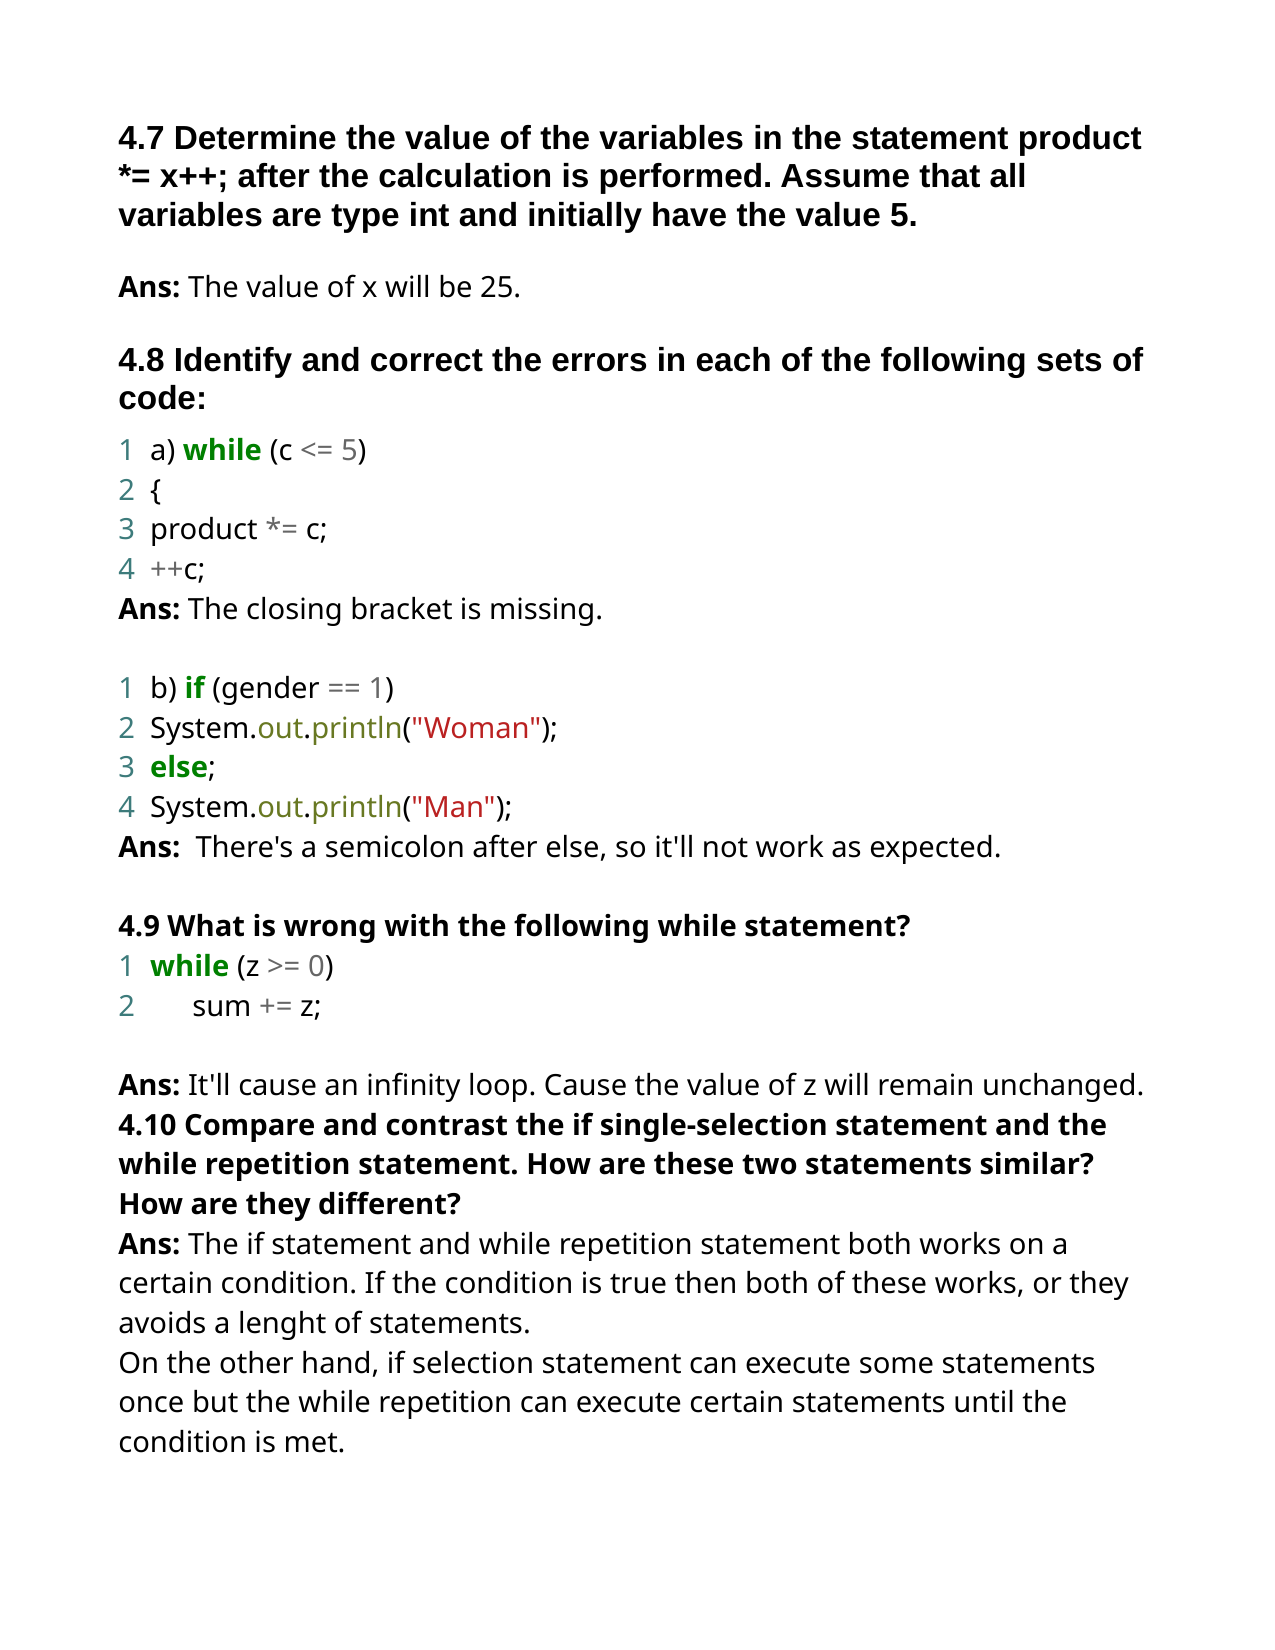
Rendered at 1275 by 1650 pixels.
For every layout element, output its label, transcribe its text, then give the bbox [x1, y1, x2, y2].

subtitle 4.8 Identify and correct the errors in each of the following sets of code: [118, 340, 1157, 417]
text Ans: The closing bracket is missing. [118, 588, 1157, 628]
text Ans: There's a semicolon after else, so it'll not work as expected. [118, 826, 1157, 866]
text 4.10 Compare and contrast the if single-selection statement and the while repetition statement. How are these two statements similar? How are they different? [118, 1104, 1157, 1223]
text 1 while (z >= 0) [118, 945, 1157, 985]
text Ans: It'll cause an infinity loop. Cause the value of z will remain unchanged. [118, 1064, 1157, 1104]
subtitle Ans: The value of x will be 25. [118, 267, 1157, 306]
text Ans: The if statement and while repetition statement both works on a certain condition. If the condition is true then both of these works, or they avoids a lenght of statements. [118, 1223, 1157, 1342]
text 4 ++c; [118, 548, 1157, 588]
text 1 b) if (gender == 1) [118, 667, 1157, 707]
text 4.9 What is wrong with the following while statement? [118, 905, 1157, 945]
text 2 sum += z; [118, 985, 1157, 1024]
subtitle 4.7 Determine the value of the variables in the statement product *= x++; after the calculation is performed. Assume that all variables are type int and initially have the value 5. [118, 118, 1157, 233]
text 2 System.out.println("Woman"); [118, 707, 1157, 747]
text 4 System.out.println("Man"); [118, 786, 1157, 826]
text 3 else; [118, 747, 1157, 786]
text 2 { [118, 469, 1157, 508]
text 1 a) while (c <= 5) [118, 429, 1157, 469]
text 3 product *= c; [118, 508, 1157, 548]
text On the other hand, if selection statement can execute some statements once but the while repetition can execute certain statements until the condition is met. [118, 1342, 1157, 1461]
